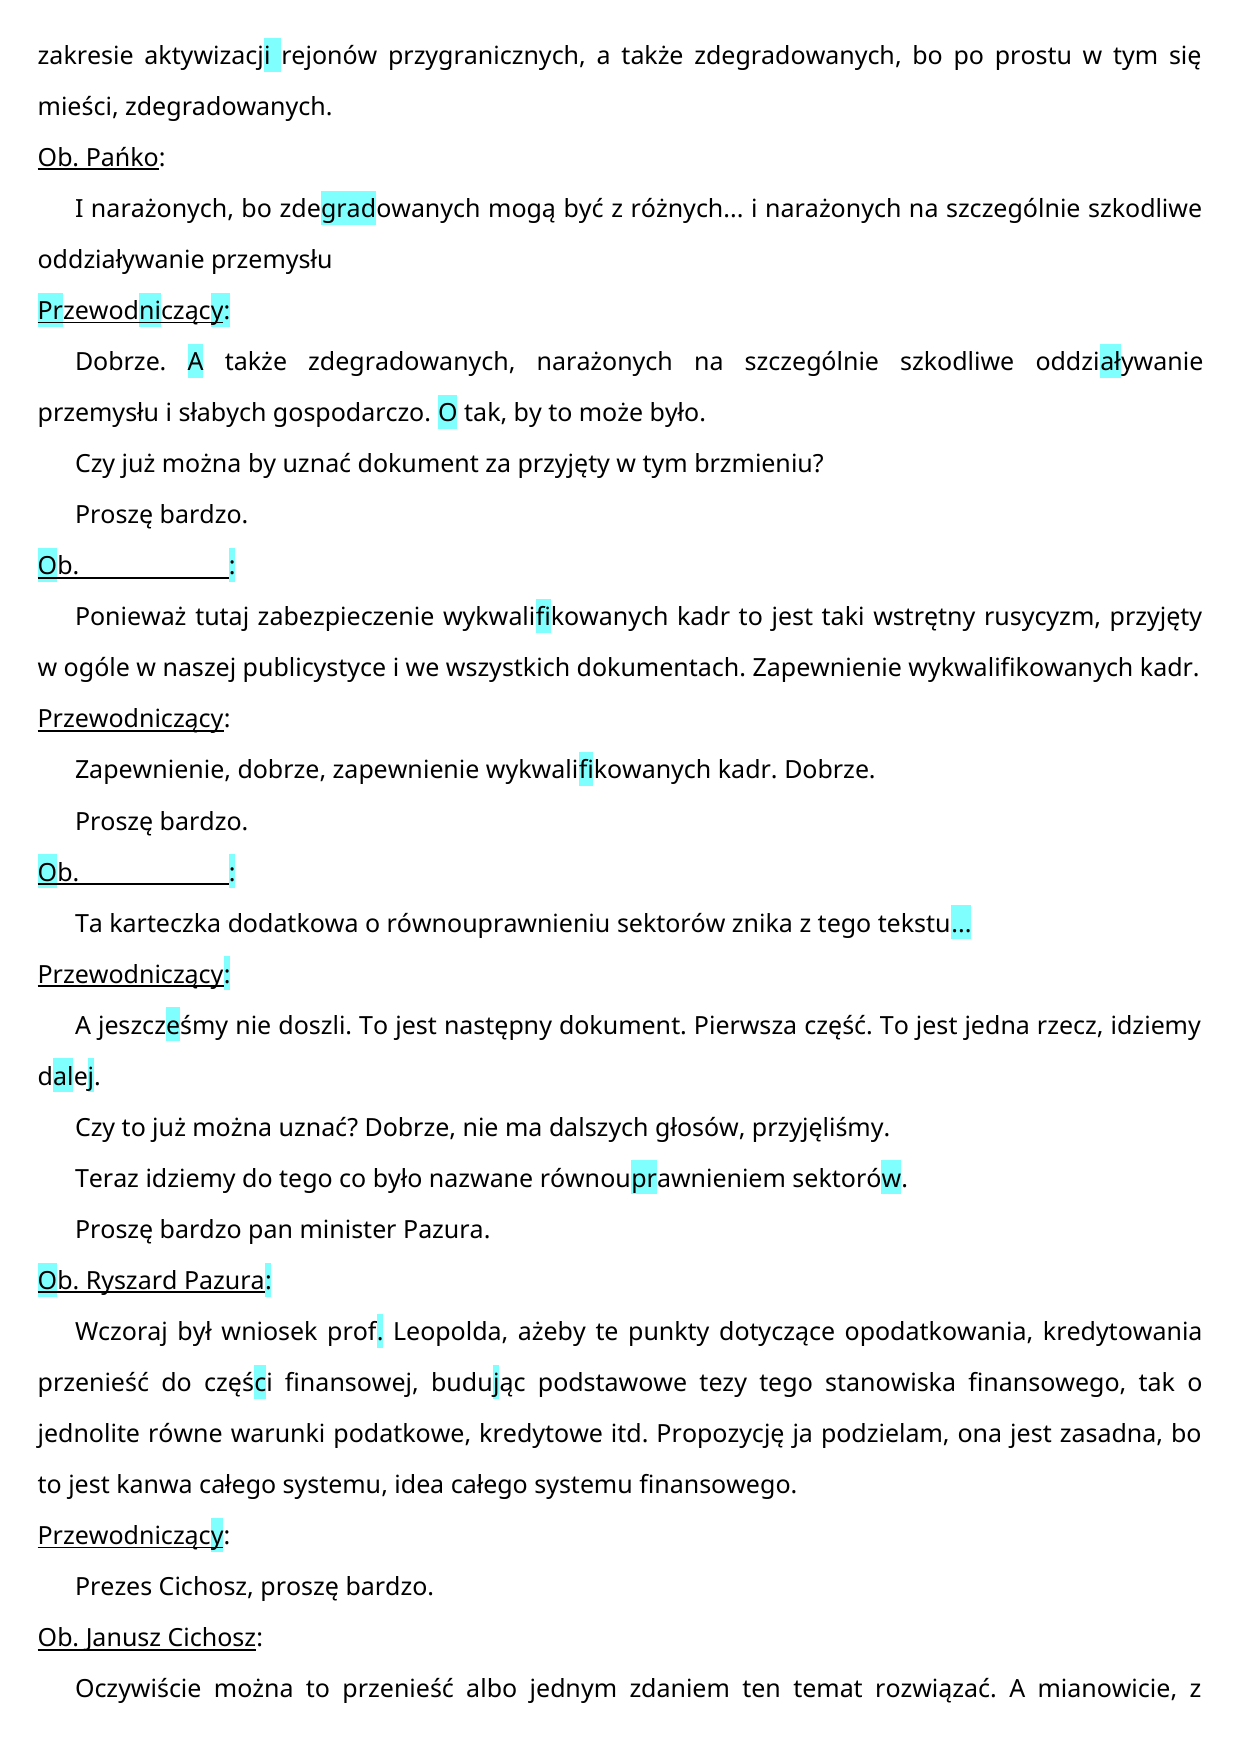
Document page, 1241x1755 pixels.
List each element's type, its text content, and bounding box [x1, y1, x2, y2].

text Ob. : [37, 854, 1203, 888]
text Czy to już można uznać? Dobrze, nie ma dalszych głosów, przyjęliśmy. [37, 1109, 1203, 1143]
text Wczoraj był wniosek prof. Leopolda, ażeby te punkty dotyczące opodatkowania, kredytowania przenieść do części finansowej, budując podstawowe tezy tego stanowiska finansowego, tak o jednolite równe warunki podatkowe, kredytowe itd. Propozycję ja podzielam, ona jest zasadna, bo to jest kanwa całego systemu, idea całego systemu finansowego. [37, 1313, 1203, 1501]
text Przewodniczący: [37, 1518, 1203, 1552]
text zakresie aktywizacji rejonów przygranicznych, a także zdegradowanych, bo po prostu w tym się mieści, zdegradowanych. [37, 37, 1203, 123]
text Ta karteczka dodatkowa o równouprawnieniu sektorów znika z tego tekstu... [37, 905, 1203, 939]
text A jeszcześmy nie doszli. To jest następny dokument. Pierwsza część. To jest jedna rzecz, idziemy dalej. [37, 1007, 1203, 1092]
text Ob. Ryszard Pazura: [37, 1262, 1203, 1297]
text Przewodniczący: [37, 701, 1203, 735]
text Teraz idziemy do tego co było nazwane równouprawnieniem sektorów. [37, 1160, 1203, 1194]
text Zapewnienie, dobrze, zapewnienie wykwalifikowanych kadr. Dobrze. [37, 752, 1203, 786]
text Oczywiście można to przenieść albo jednym zdaniem ten temat rozwiązać. A mianowicie, z [37, 1671, 1203, 1705]
text Ob. Janusz Cichosz: [37, 1620, 1203, 1654]
text Proszę bardzo. [37, 803, 1203, 837]
text Proszę bardzo. [37, 497, 1203, 531]
text Przewodniczący: [37, 956, 1203, 990]
text Ponieważ tutaj zabezpieczenie wykwalifikowanych kadr to jest taki wstrętny rusycyzm, przyjęty w ogóle w naszej publicystyce i we wszystkich dokumentach. Zapewnienie wykwalifikowanych kadr. [37, 599, 1203, 684]
text Ob. Pańko: [37, 139, 1203, 174]
text Czy już można by uznać dokument za przyjęty w tym brzmieniu? [37, 446, 1203, 480]
text I narażonych, bo zdegradowanych mogą być z różnych... i narażonych na szczególnie szkodliwe oddziaływanie przemysłu [37, 191, 1203, 276]
text Przewodniczący: [37, 293, 1203, 327]
text Proszę bardzo pan minister Pazura. [37, 1211, 1203, 1246]
text Ob. : [37, 548, 1203, 582]
text Dobrze. A także zdegradowanych, narażonych na szczególnie szkodliwe oddziaływanie przemysłu i słabych gospodarczo. O tak, by to może było. [37, 344, 1203, 429]
text Prezes Cichosz, proszę bardzo. [37, 1569, 1203, 1603]
